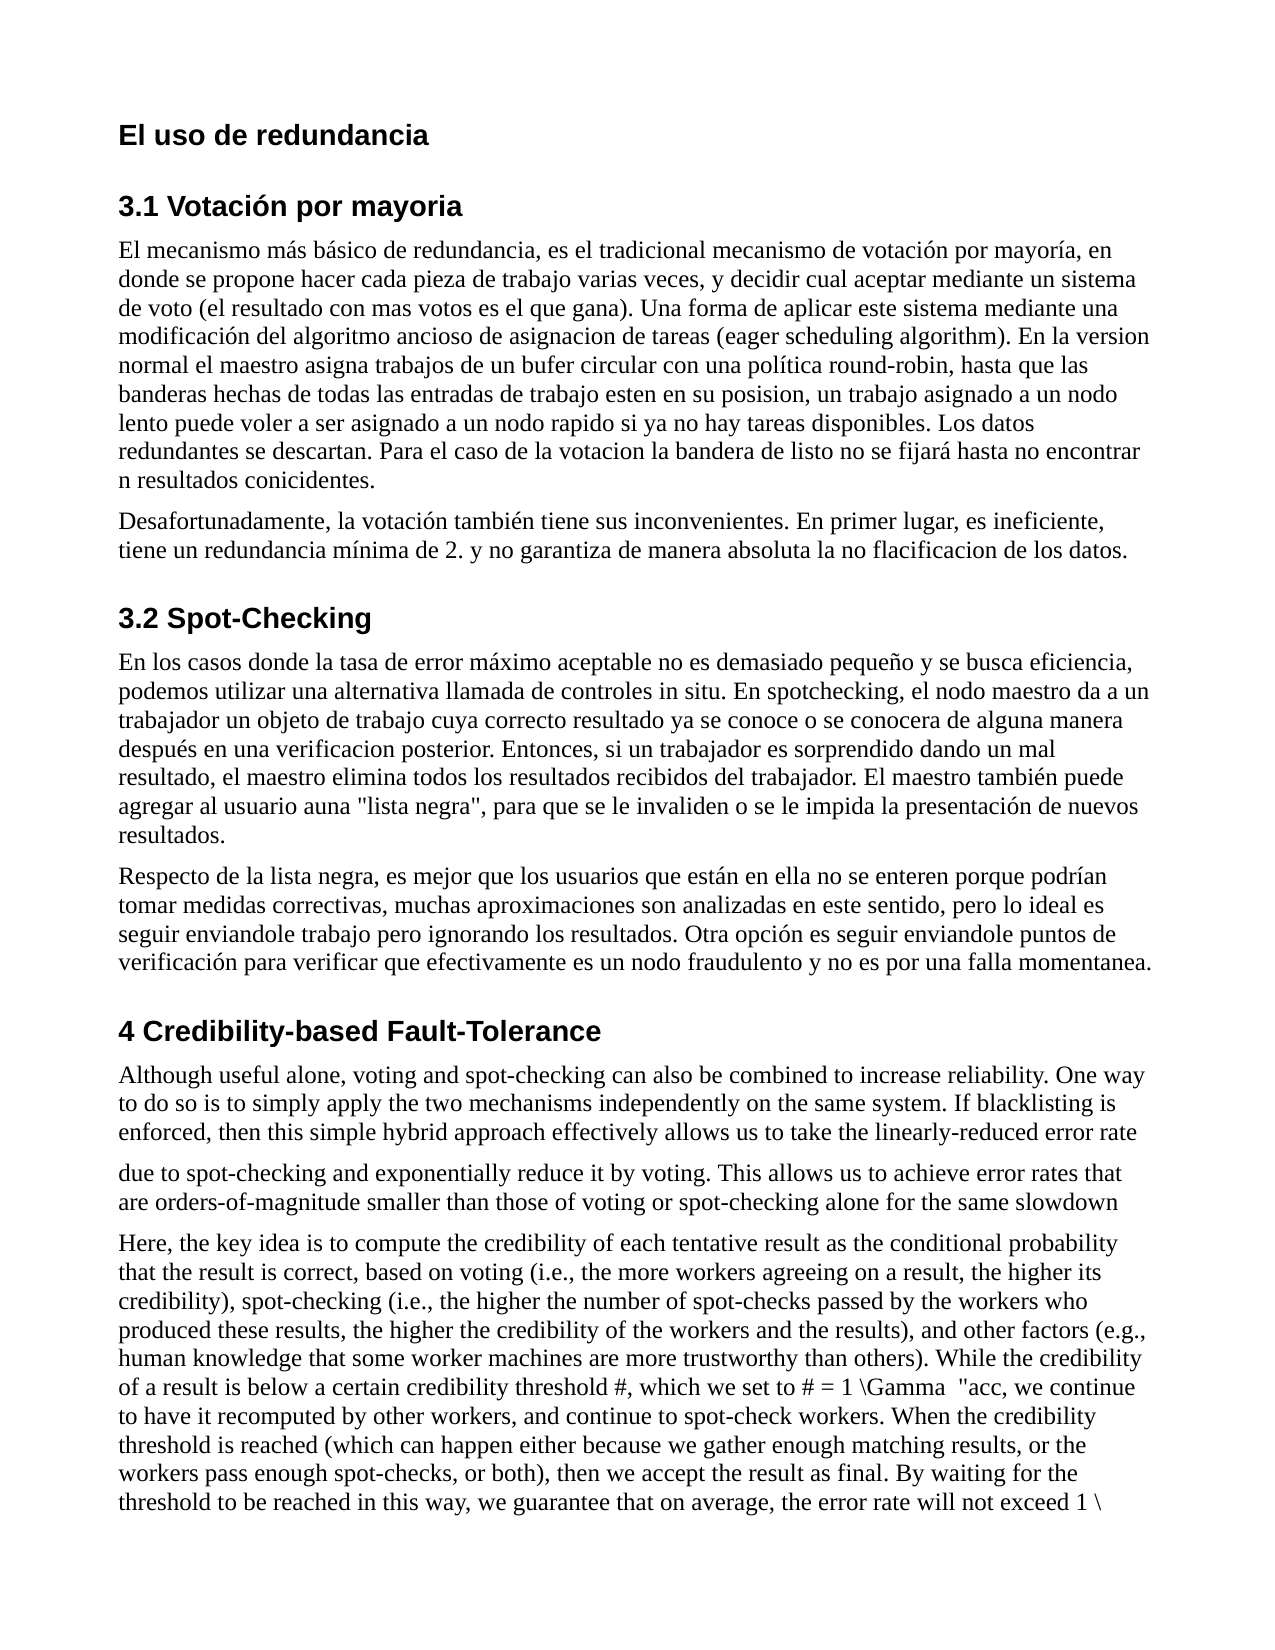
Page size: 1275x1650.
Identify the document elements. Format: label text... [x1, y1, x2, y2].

subtitle 3.2 Spot-Checking [118, 601, 1157, 635]
text El mecanismo más básico de redundancia, es el tradicional mecanismo de votación por mayoría, en donde se propone hacer cada pieza de trabajo varias veces, y decidir cual aceptar mediante un sistema de voto (el resultado con mas votos es el que gana). Una forma de aplicar este sistema mediante una modificación del algoritmo ancioso de asignacion de tareas (eager scheduling algorithm). En la version normal el maestro asigna trabajos de un bufer circular con una política round-robin, hasta que las banderas hechas de todas las entradas de trabajo esten en su posision, un trabajo asignado a un nodo lento puede voler a ser asignado a un nodo rapido si ya no hay tareas disponibles. Los datos redundantes se descartan. Para el caso de la votacion la bandera de listo no se fijará hasta no encontrar n resultados conicidentes. [118, 235, 1157, 494]
subtitle 4 Credibility-based Fault-Tolerance [118, 1014, 1157, 1047]
text Desafortunadamente, la votación también tiene sus inconvenientes. En primer lugar, es ineficiente, tiene un redundancia mínima de 2. y no garantiza de manera absoluta la no flacificacion de los datos. [118, 506, 1157, 564]
text En los casos donde la tasa de error máximo aceptable no es demasiado pequeño y se busca eficiencia, podemos utilizar una alternativa llamada de controles in situ. En spotchecking, el nodo maestro da a un trabajador un objeto de trabajo cuya correcto resultado ya se conoce o se conocera de alguna manera después en una verificacion posterior. Entonces, si un trabajador es sorprendido dando un mal resultado, el maestro elimina todos los resultados recibidos del trabajador. El maestro también puede agregar al usuario auna "lista negra", para que se le invaliden o se le impida la presentación de nuevos resultados. [118, 647, 1157, 849]
text Although useful alone, voting and spot-checking can also be combined to increase reliability. One way to do so is to simply apply the two mechanisms independently on the same system. If blacklisting is enforced, then this simple hybrid approach effectively allows us to take the linearly-reduced error rate [118, 1060, 1157, 1146]
text Here, the key idea is to compute the credibility of each tentative result as the conditional probability that the result is correct, based on voting (i.e., the more workers agreeing on a result, the higher its credibility), spot-checking (i.e., the higher the number of spot-checks passed by the workers who produced these results, the higher the credibility of the workers and the results), and other factors (e.g., human knowledge that some worker machines are more trustworthy than others). While the credibility of a result is below a certain credibility threshold #, which we set to # = 1 \Gamma "acc, we continue to have it recomputed by other workers, and continue to spot-check workers. When the credibility threshold is reached (which can happen either because we gather enough matching results, or the workers pass enough spot-checks, or both), then we accept the result as final. By waiting for the threshold to be reached in this way, we guarantee that on average, the error rate will not exceed 1 \ [118, 1228, 1157, 1516]
subtitle El uso de redundancia [118, 118, 1157, 152]
text Respecto de la lista negra, es mejor que los usuarios que están en ella no se enteren porque podrían tomar medidas correctivas, muchas aproximaciones son analizadas en este sentido, pero lo ideal es seguir enviandole trabajo pero ignorando los resultados. Otra opción es seguir enviandole puntos de verificación para verificar que efectivamente es un nodo fraudulento y no es por una falla momentanea. [118, 861, 1157, 976]
text due to spot-checking and exponentially reduce it by voting. This allows us to achieve error rates that are orders-of-magnitude smaller than those of voting or spot-checking alone for the same slowdown [118, 1158, 1157, 1216]
subtitle 3.1 Votación por mayoria [118, 189, 1157, 223]
